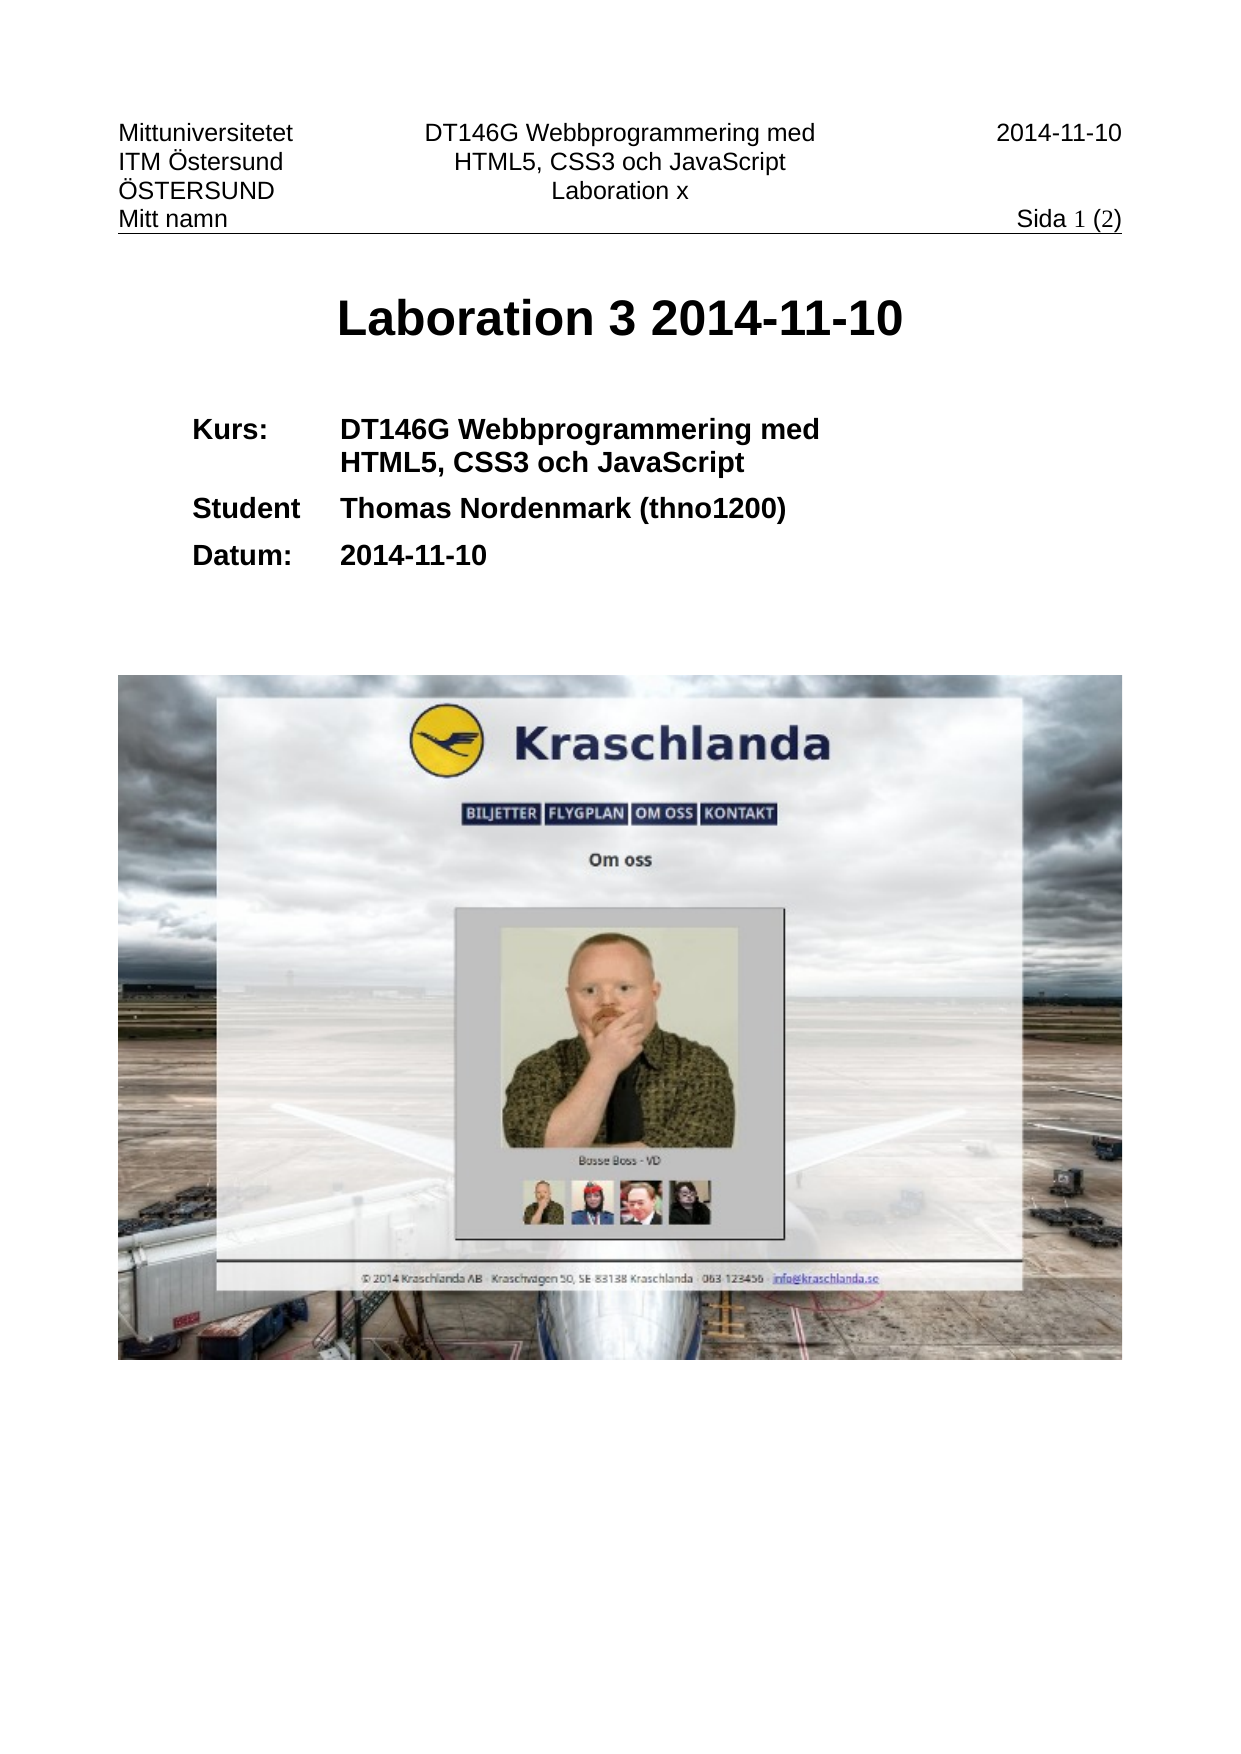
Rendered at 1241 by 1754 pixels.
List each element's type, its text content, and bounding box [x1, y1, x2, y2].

text Student Thomas Nordenmark (thno1200) [118, 492, 1122, 525]
picture [118, 675, 1123, 1360]
text Kurs: DT146G Webbprogrammering med HTML5, CSS3 och JavaScript [118, 412, 1122, 479]
text Datum: 2014-11-10 [118, 538, 1122, 571]
subtitle Laboration 3 2014-11-10 [118, 288, 1122, 346]
